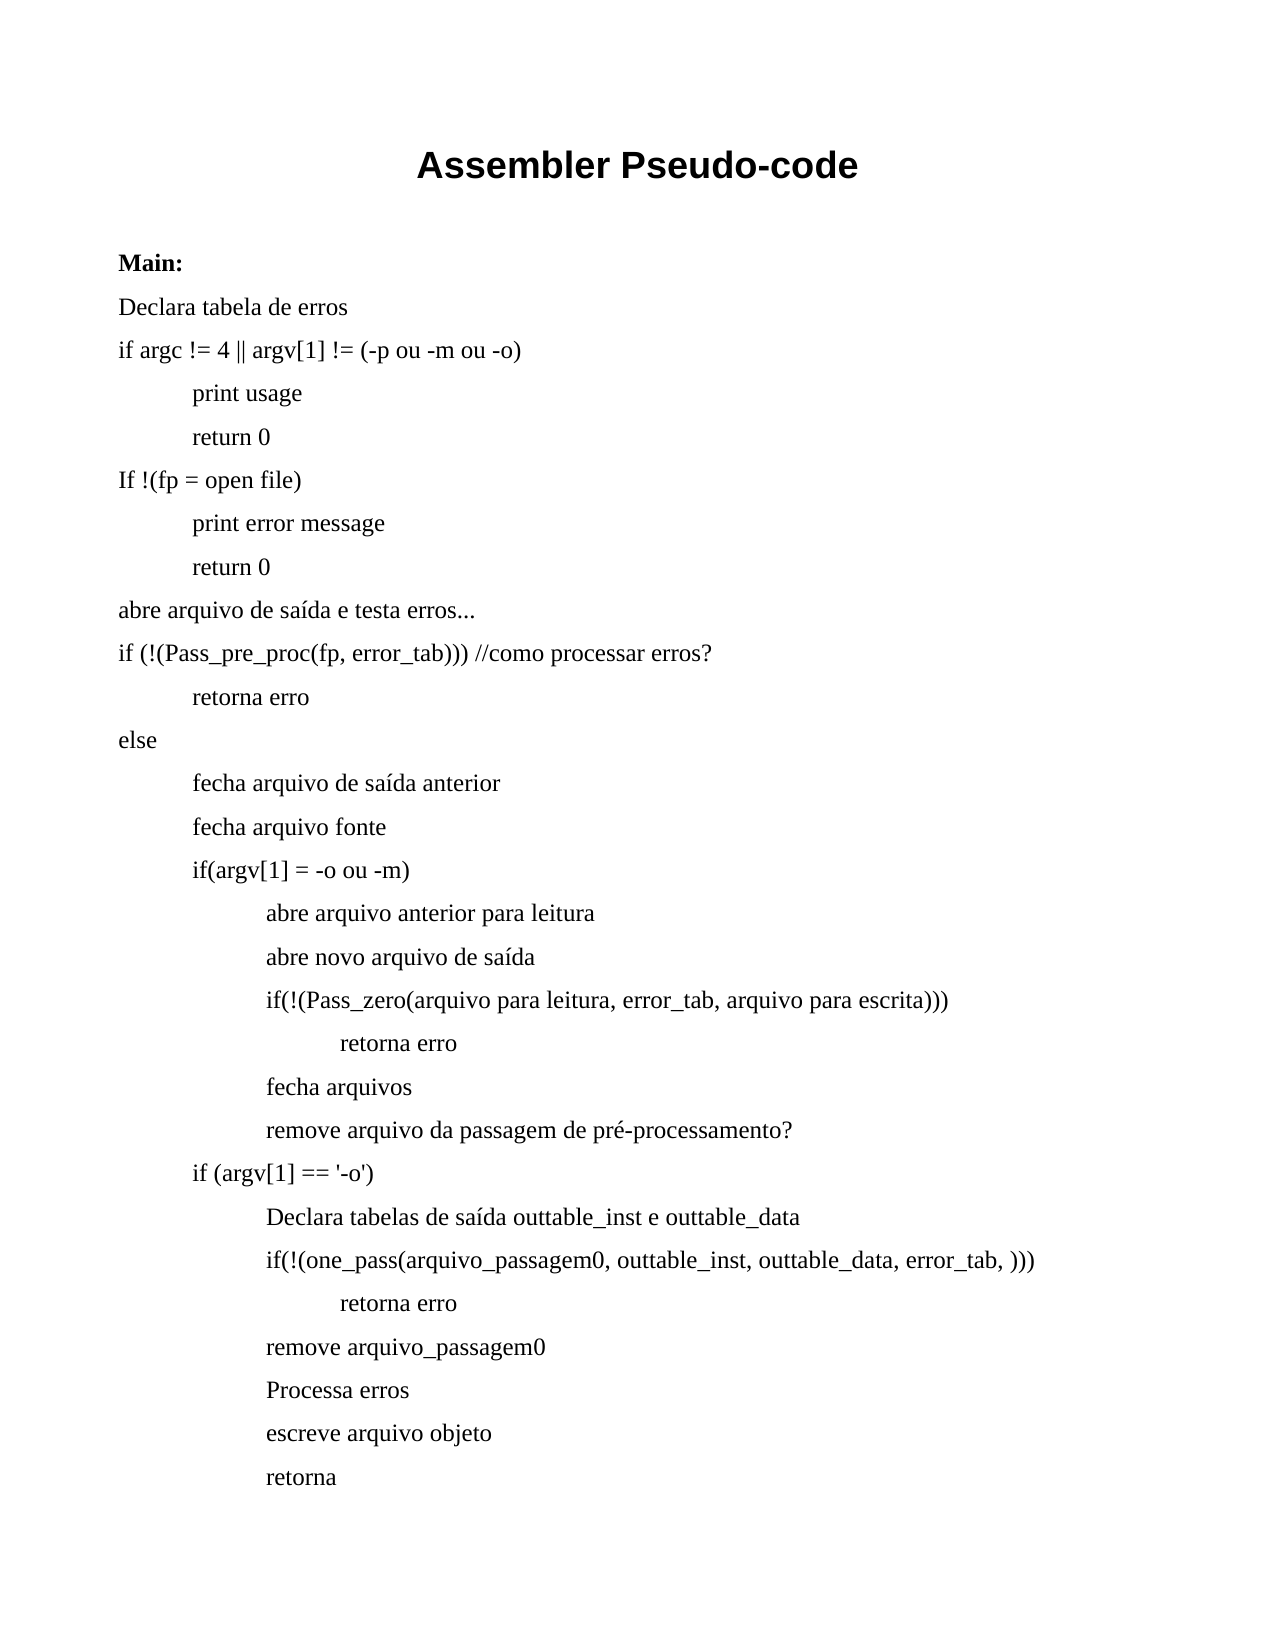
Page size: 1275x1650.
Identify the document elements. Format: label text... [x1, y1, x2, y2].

text retorna erro [118, 682, 1157, 710]
subtitle Assembler Pseudo-code [118, 143, 1157, 187]
text fecha arquivo fonte [118, 812, 1157, 840]
text if (!(Pass_pre_proc(fp, error_tab))) //como processar erros? [118, 638, 1157, 667]
text return 0 [118, 552, 1157, 580]
text retorna [118, 1462, 1157, 1490]
text return 0 [118, 422, 1157, 450]
text Processa erros [118, 1375, 1157, 1404]
text escreve arquivo objeto [118, 1418, 1157, 1447]
text if argc != 4 || argv[1] != (-p ou -m ou -o) [118, 335, 1157, 364]
text if(argv[1] = -o ou -m) [118, 855, 1157, 884]
text else [118, 725, 1157, 754]
text If !(fp = open file) [118, 465, 1157, 494]
text print usage [118, 378, 1157, 407]
text retorna erro [118, 1028, 1157, 1057]
text Main: [118, 248, 1157, 277]
text if(!(one_pass(arquivo_passagem0, outtable_inst, outtable_data, error_tab, ))) [118, 1245, 1157, 1274]
text abre arquivo anterior para leitura [118, 898, 1157, 927]
text fecha arquivo de saída anterior [118, 768, 1157, 797]
text if (argv[1] == '-o') [118, 1158, 1157, 1187]
text retorna erro [118, 1288, 1157, 1317]
text fecha arquivos [118, 1072, 1157, 1100]
text abre novo arquivo de saída [118, 942, 1157, 970]
text print error message [118, 508, 1157, 537]
text Declara tabela de erros [118, 292, 1157, 320]
text Declara tabelas de saída outtable_inst e outtable_data [118, 1202, 1157, 1230]
text if(!(Pass_zero(arquivo para leitura, error_tab, arquivo para escrita))) [118, 985, 1157, 1014]
text remove arquivo da passagem de pré-processamento? [118, 1115, 1157, 1144]
text abre arquivo de saída e testa erros... [118, 595, 1157, 624]
text remove arquivo_passagem0 [118, 1332, 1157, 1360]
